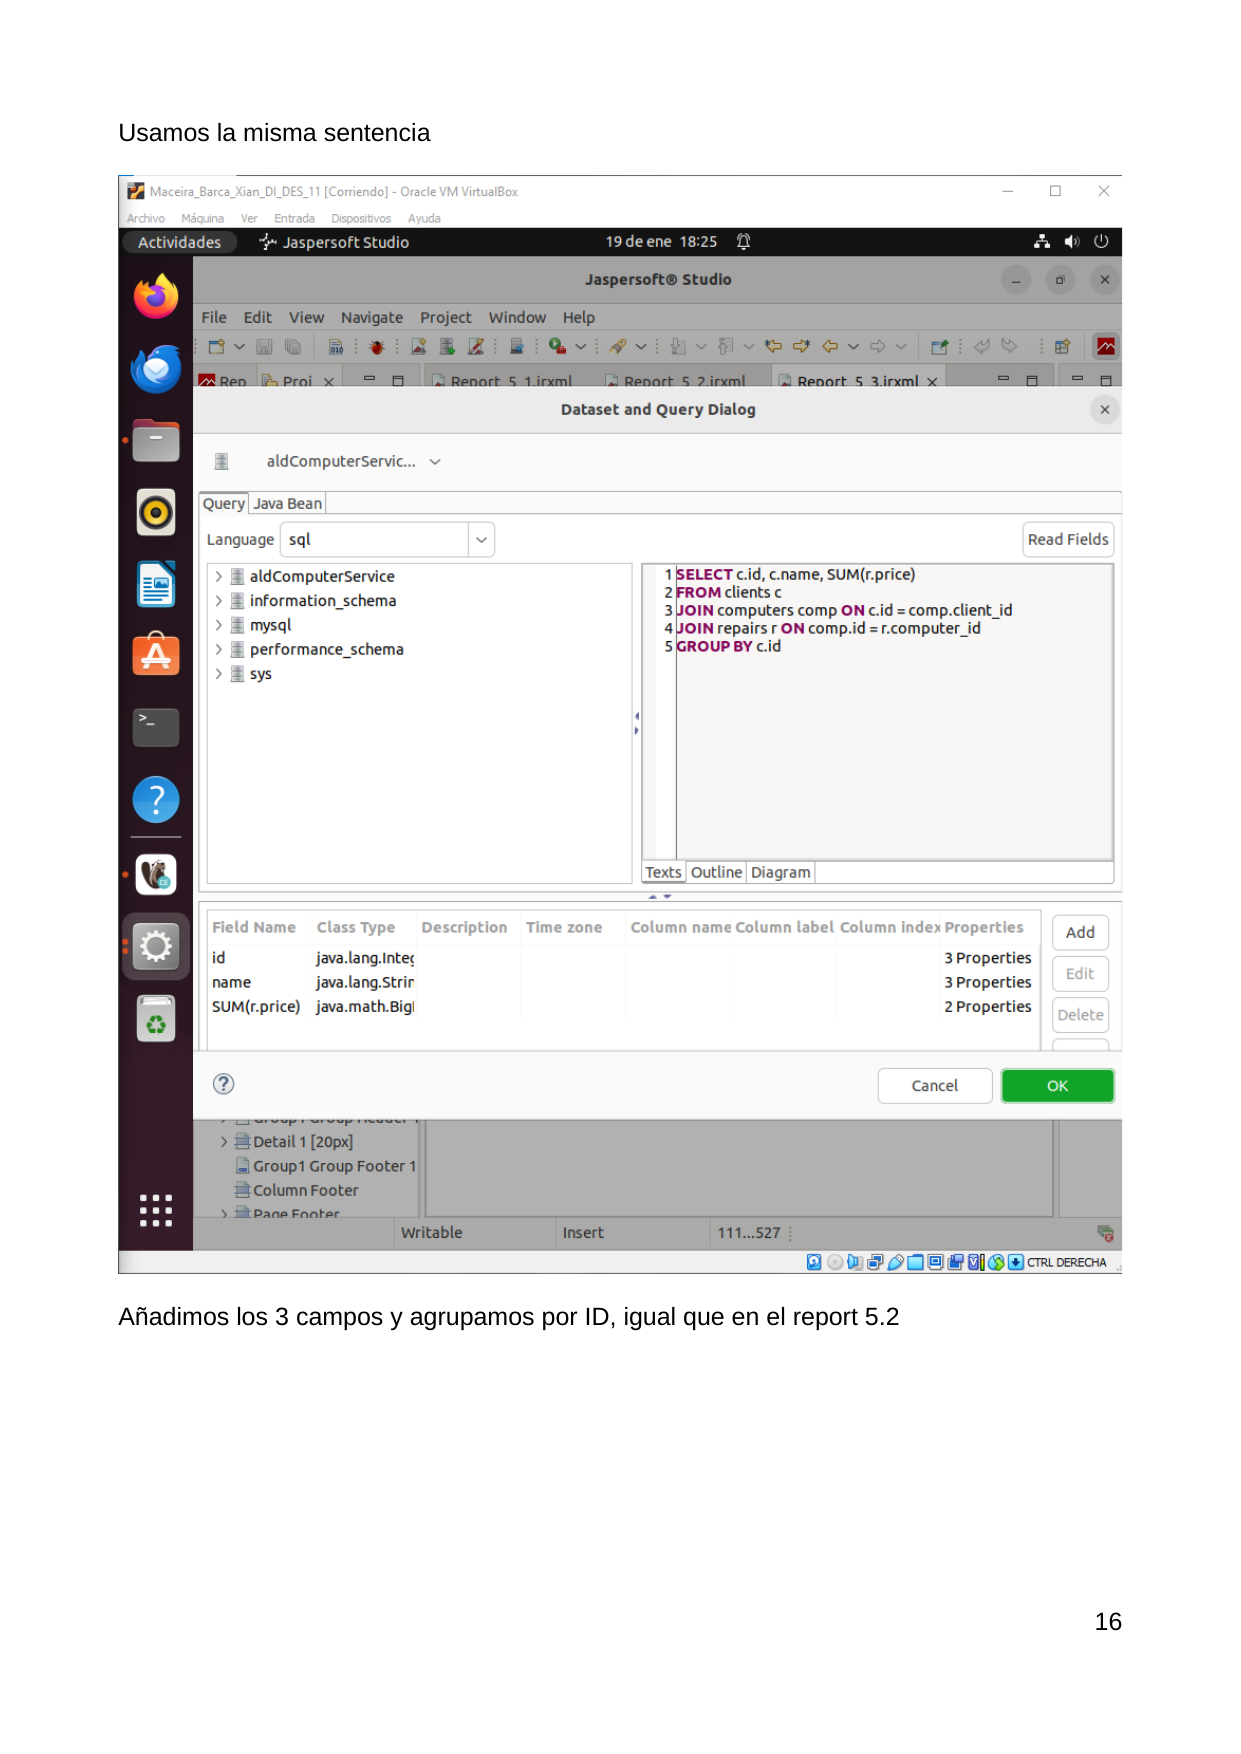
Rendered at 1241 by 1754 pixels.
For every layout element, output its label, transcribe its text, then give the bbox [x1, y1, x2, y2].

picture [118, 175, 1123, 1274]
text Añadimos los 3 campos y agrupamos por ID, igual que en el report 5.2 [118, 1302, 1122, 1331]
text Usamos la misma sentencia [118, 118, 1122, 147]
